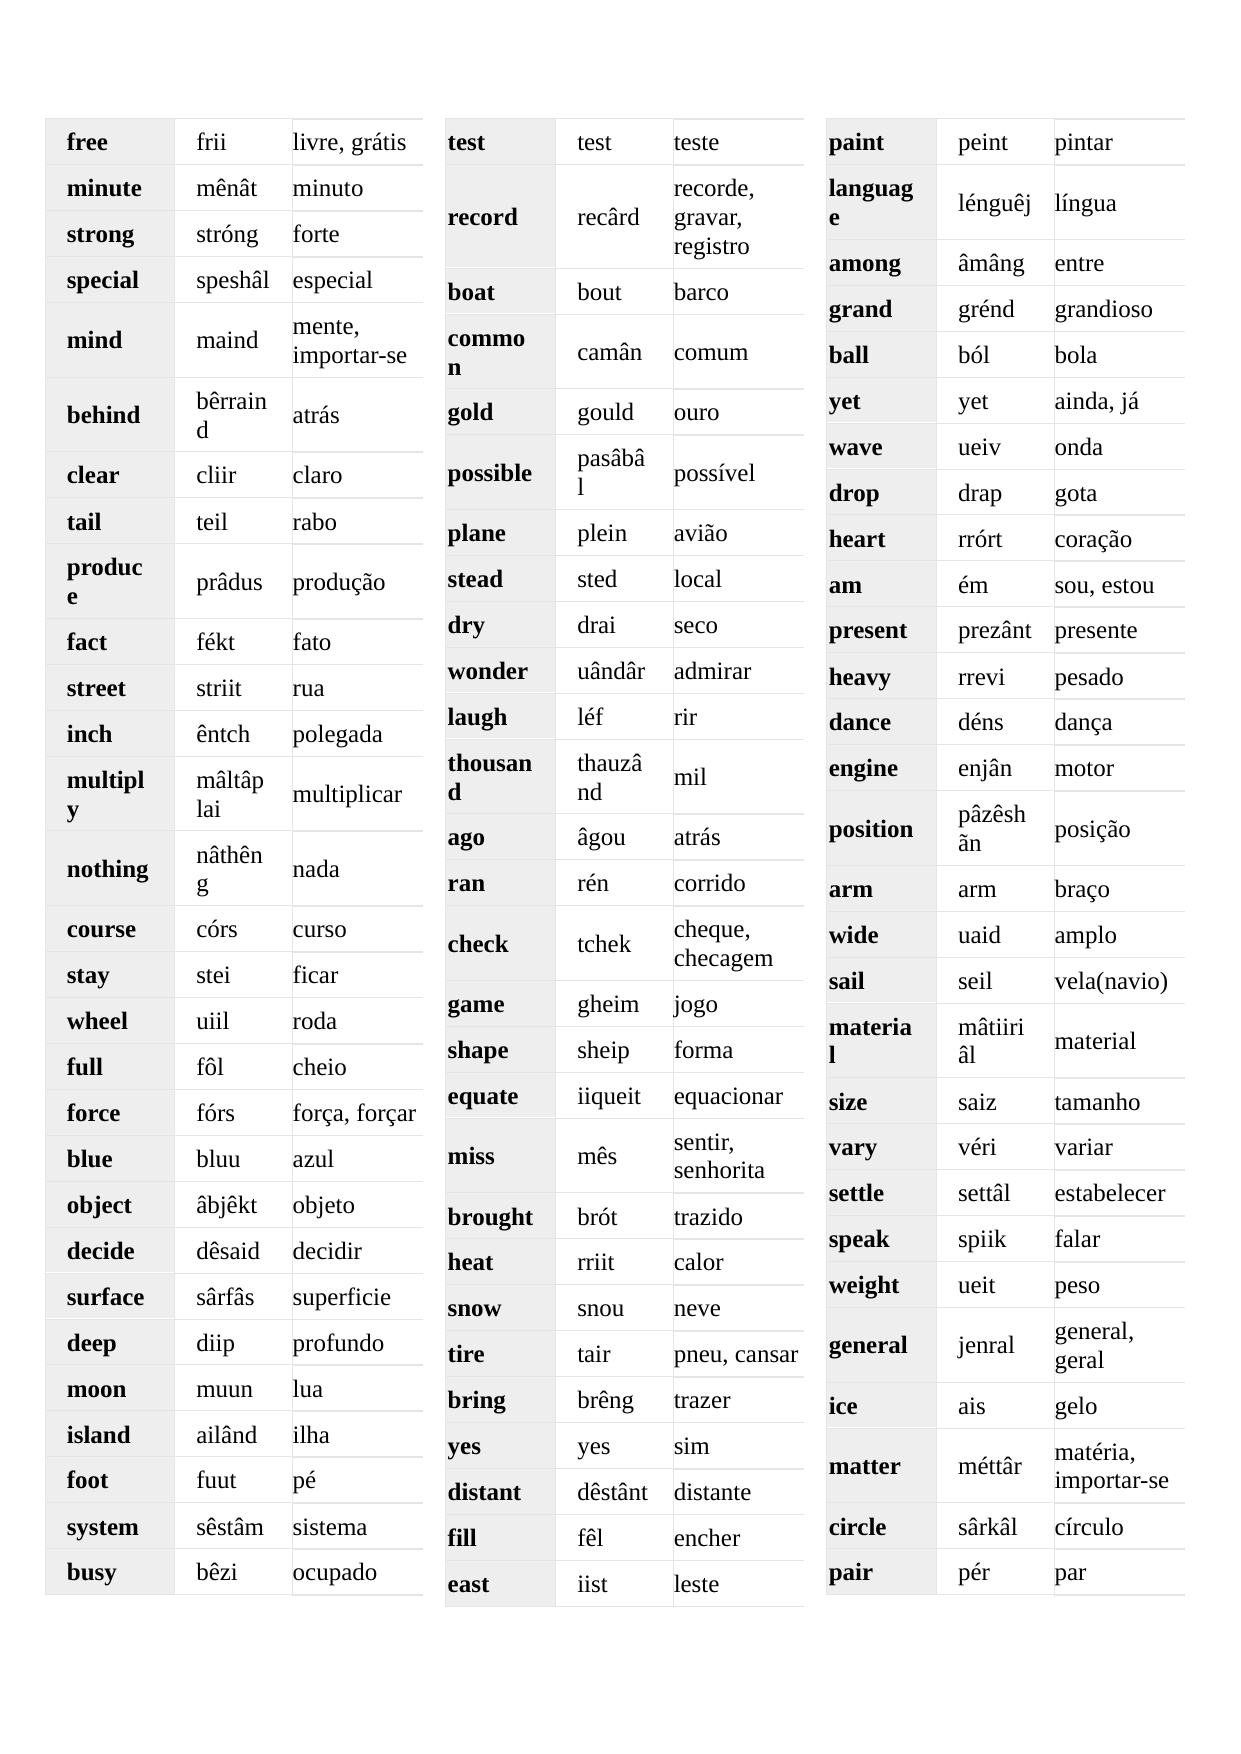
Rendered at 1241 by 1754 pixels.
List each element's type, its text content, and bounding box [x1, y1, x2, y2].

table_cell ból [937, 332, 1054, 377]
table_cell brought [446, 1193, 555, 1238]
table_cell present [827, 607, 936, 652]
table_cell ueiv [937, 424, 1054, 468]
table_cell striit [175, 665, 292, 710]
table_cell equate [446, 1073, 555, 1117]
table_cell mênât [175, 165, 292, 210]
table_cell círculo [1055, 1504, 1185, 1548]
table_cell test [446, 119, 555, 164]
table_cell yes [556, 1423, 673, 1468]
table_cell wonder [446, 648, 555, 692]
table_cell cheio [293, 1045, 423, 1089]
table_cell encher [674, 1515, 804, 1560]
table_cell behind [46, 378, 174, 451]
table_cell foot [46, 1457, 174, 1502]
table_cell seco [674, 602, 804, 647]
table_cell stay [46, 952, 174, 997]
table_cell rabo [293, 499, 423, 543]
table_cell peint [937, 119, 1054, 164]
table_cell speak [827, 1216, 936, 1261]
table_cell bout [556, 269, 673, 313]
table_cell déns [937, 699, 1054, 744]
table_cell free [46, 119, 174, 164]
table_cell nada [293, 832, 423, 905]
table_cell léf [556, 694, 673, 738]
table_cell busy [46, 1549, 174, 1594]
table_cell strong [46, 211, 174, 256]
table_cell wheel [46, 998, 174, 1043]
table_cell mind [46, 303, 174, 377]
table_cell curso [293, 907, 423, 951]
table_cell language [827, 165, 936, 239]
table_cell settâl [937, 1170, 1054, 1215]
table_cell língua [1055, 166, 1185, 239]
table_cell tail [46, 498, 174, 543]
table_cell east [446, 1561, 555, 1606]
table_cell minuto [293, 166, 423, 210]
table_cell drop [827, 470, 936, 514]
table_cell spiik [937, 1216, 1054, 1261]
table_cell island [46, 1411, 174, 1456]
table_cell bluu [175, 1136, 292, 1181]
table_cell corrido [674, 861, 804, 905]
table_cell sted [556, 556, 673, 601]
table_cell engine [827, 745, 936, 790]
table_cell produção [293, 545, 423, 618]
table_cell ém [937, 561, 1054, 606]
table_cell grand [827, 286, 936, 331]
table_cell heavy [827, 653, 936, 698]
table_cell sim [674, 1423, 804, 1468]
table_cell gheim [556, 981, 673, 1026]
table_cell êntch [175, 711, 292, 756]
table_cell dêsaid [175, 1228, 292, 1272]
table_cell sou, estou [1055, 562, 1185, 606]
table_cell presente [1055, 608, 1185, 652]
table_cell ficar [293, 953, 423, 997]
table_cell onda [1055, 424, 1185, 468]
table_cell thousand [446, 740, 555, 813]
table_cell circle [827, 1503, 936, 1548]
table_cell sentir, senhorita [674, 1119, 804, 1192]
table_cell fékt [175, 619, 292, 664]
table_cell rrevi [937, 653, 1054, 698]
table_cell nothing [46, 831, 174, 905]
table_cell prezânt [937, 607, 1054, 652]
table_cell speshâl [175, 257, 292, 302]
table_cell system [46, 1503, 174, 1548]
table_cell fuut [175, 1457, 292, 1502]
table_cell saiz [937, 1078, 1054, 1123]
table_cell diip [175, 1320, 292, 1364]
table_cell trazer [674, 1378, 804, 1422]
table_cell general, geral [1055, 1308, 1185, 1382]
table_cell bêrraind [175, 378, 292, 451]
table_cell ouro [674, 390, 804, 434]
table_cell boat [446, 269, 555, 313]
table_cell comum [674, 315, 804, 388]
table_cell fill [446, 1515, 555, 1560]
table_cell claro [293, 453, 423, 497]
table_cell lénguêj [937, 165, 1054, 239]
table_cell córs [175, 906, 292, 951]
table_cell sêstâm [175, 1503, 292, 1548]
table_cell sistema [293, 1504, 423, 1548]
table_cell seil [937, 958, 1054, 1002]
table_cell arm [937, 866, 1054, 911]
table_cell sârfâs [175, 1274, 292, 1318]
table_cell tchek [556, 906, 673, 980]
table_cell gelo [1055, 1383, 1185, 1427]
table_cell pair [827, 1549, 936, 1594]
table_cell rir [674, 694, 804, 738]
table_cell bring [446, 1377, 555, 1422]
table_cell mês [556, 1119, 673, 1192]
table_cell decidir [293, 1228, 423, 1272]
table_cell dance [827, 699, 936, 744]
table_cell teil [175, 498, 292, 543]
table_cell bola [1055, 332, 1185, 377]
table_cell settle [827, 1170, 936, 1215]
table_cell prâdus [175, 544, 292, 618]
table_cell arm [827, 866, 936, 911]
table_cell brót [556, 1193, 673, 1238]
table_cell fórs [175, 1090, 292, 1135]
table_cell brêng [556, 1377, 673, 1422]
table_cell snou [556, 1285, 673, 1330]
table_cell admirar [674, 648, 804, 692]
table_cell ailând [175, 1411, 292, 1456]
table_cell força, forçar [293, 1090, 423, 1135]
table_cell blue [46, 1136, 174, 1181]
table_cell forma [674, 1027, 804, 1072]
table_cell fôl [175, 1044, 292, 1089]
table_cell size [827, 1078, 936, 1123]
table_cell motor [1055, 746, 1185, 790]
table_cell camân [556, 315, 673, 388]
table_cell maind [175, 303, 292, 377]
table_cell game [446, 981, 555, 1026]
table_cell yes [446, 1423, 555, 1468]
table_cell multiply [46, 757, 174, 830]
table_cell plane [446, 510, 555, 555]
table_cell enjân [937, 745, 1054, 790]
table_cell pér [937, 1549, 1054, 1594]
table_cell braço [1055, 866, 1185, 911]
table_cell rén [556, 860, 673, 905]
table_cell pé [293, 1458, 423, 1502]
table_cell uaid [937, 912, 1054, 957]
table_cell coração [1055, 516, 1185, 560]
table_cell deep [46, 1320, 174, 1364]
table_cell gould [556, 389, 673, 434]
table_cell rriit [556, 1239, 673, 1284]
table_cell lua [293, 1366, 423, 1410]
table_cell dêstânt [556, 1469, 673, 1514]
table_cell neve [674, 1286, 804, 1330]
table_cell iist [556, 1561, 673, 1606]
table_cell clear [46, 452, 174, 497]
table_cell mente, importar-se [293, 303, 423, 377]
table_cell weight [827, 1262, 936, 1307]
table_cell thauzând [556, 740, 673, 813]
table_cell drap [937, 470, 1054, 514]
table_cell grénd [937, 286, 1054, 331]
table_cell ago [446, 814, 555, 859]
table_cell forte [293, 212, 423, 256]
table_cell possível [674, 436, 804, 509]
table_cell variar [1055, 1125, 1185, 1169]
table_cell laugh [446, 694, 555, 738]
table_cell grandioso [1055, 286, 1185, 331]
table_cell ocupado [293, 1550, 423, 1594]
table_cell tamanho [1055, 1079, 1185, 1123]
table_cell nâthêng [175, 831, 292, 905]
table_cell profundo [293, 1320, 423, 1364]
table_cell fêl [556, 1515, 673, 1560]
table_cell surface [46, 1274, 174, 1318]
table_cell equacionar [674, 1073, 804, 1117]
table_cell inch [46, 711, 174, 756]
table_cell recârd [556, 165, 673, 267]
table_cell matéria, importar-se [1055, 1429, 1185, 1502]
table_cell âmâng [937, 240, 1054, 285]
table_cell pesado [1055, 654, 1185, 698]
table_cell atrás [293, 378, 423, 451]
table_cell heat [446, 1239, 555, 1284]
table_cell barco [674, 269, 804, 313]
table_cell decide [46, 1228, 174, 1272]
table_cell pasâbâl [556, 435, 673, 509]
table_cell iiqueit [556, 1073, 673, 1117]
table_cell yet [827, 378, 936, 422]
table_cell livre, grátis [293, 120, 423, 164]
table_cell common [446, 315, 555, 388]
table_cell pintar [1055, 120, 1185, 164]
table_cell roda [293, 998, 423, 1043]
table_cell calor [674, 1240, 804, 1284]
table_cell drai [556, 602, 673, 647]
table_cell objeto [293, 1182, 423, 1227]
table_cell superficie [293, 1274, 423, 1318]
table_cell shape [446, 1027, 555, 1072]
table_cell ueit [937, 1262, 1054, 1307]
table_cell ilha [293, 1412, 423, 1456]
table_cell general [827, 1308, 936, 1382]
table_cell check [446, 906, 555, 980]
table_cell amplo [1055, 912, 1185, 957]
table_cell produce [46, 544, 174, 618]
table_cell jenral [937, 1308, 1054, 1382]
table_cell polegada [293, 711, 423, 756]
table_cell sârkâl [937, 1503, 1054, 1548]
table_cell bêzi [175, 1549, 292, 1594]
table_cell yet [937, 378, 1054, 422]
table_cell position [827, 791, 936, 865]
table_cell stróng [175, 211, 292, 256]
table_cell par [1055, 1550, 1185, 1594]
table_cell ice [827, 1383, 936, 1427]
table_cell ainda, já [1055, 378, 1185, 422]
table_cell sheip [556, 1027, 673, 1072]
table_cell véri [937, 1124, 1054, 1169]
table_cell special [46, 257, 174, 302]
table_cell tair [556, 1331, 673, 1376]
table_cell uiil [175, 998, 292, 1043]
table_cell uândâr [556, 648, 673, 692]
table_cell sail [827, 958, 936, 1002]
table_cell falar [1055, 1217, 1185, 1261]
table_cell heart [827, 515, 936, 560]
table_cell âgou [556, 814, 673, 859]
table_cell paint [827, 119, 936, 164]
table_cell possible [446, 435, 555, 509]
table_cell pâzêshãn [937, 791, 1054, 865]
table_cell matter [827, 1429, 936, 1502]
table_cell miss [446, 1119, 555, 1192]
table_cell ais [937, 1383, 1054, 1427]
table_cell wave [827, 424, 936, 468]
table_cell vela(navio) [1055, 958, 1185, 1002]
table_cell dry [446, 602, 555, 647]
table_cell plein [556, 510, 673, 555]
table_cell material [1055, 1004, 1185, 1077]
table_cell cheque, checagem [674, 907, 804, 980]
table_cell muun [175, 1365, 292, 1410]
table_cell full [46, 1044, 174, 1089]
table_cell ball [827, 332, 936, 377]
table_cell distante [674, 1470, 804, 1514]
table_cell vary [827, 1124, 936, 1169]
table_cell record [446, 165, 555, 267]
table_cell peso [1055, 1263, 1185, 1307]
table_cell frii [175, 119, 292, 164]
table_cell force [46, 1090, 174, 1135]
table_cell rrórt [937, 515, 1054, 560]
table_cell stei [175, 952, 292, 997]
table_cell mâltâplai [175, 757, 292, 830]
table_cell course [46, 906, 174, 951]
table_cell entre [1055, 240, 1185, 285]
table_cell among [827, 240, 936, 285]
table_cell rua [293, 665, 423, 710]
table_cell object [46, 1182, 174, 1227]
table_cell posição [1055, 792, 1185, 865]
table_cell test [556, 119, 673, 164]
table_cell dança [1055, 700, 1185, 744]
table_cell especial [293, 258, 423, 302]
table_cell jogo [674, 981, 804, 1026]
table_cell pneu, cansar [674, 1332, 804, 1376]
table_cell mil [674, 740, 804, 813]
table_cell fact [46, 619, 174, 664]
table_cell gota [1055, 470, 1185, 514]
table_cell moon [46, 1365, 174, 1410]
table_cell avião [674, 510, 804, 555]
table_cell minute [46, 165, 174, 210]
table_cell gold [446, 389, 555, 434]
table_cell leste [674, 1561, 804, 1606]
table_cell teste [674, 120, 804, 164]
table_cell street [46, 665, 174, 710]
table_cell stead [446, 556, 555, 601]
table_cell snow [446, 1285, 555, 1330]
table_cell azul [293, 1136, 423, 1181]
table_cell ran [446, 860, 555, 905]
table_cell tire [446, 1331, 555, 1376]
table_cell recorde, gravar, registro [674, 166, 804, 267]
table_cell atrás [674, 815, 804, 859]
table_cell estabelecer [1055, 1171, 1185, 1215]
table_cell cliir [175, 452, 292, 497]
table_cell local [674, 556, 804, 601]
table_cell am [827, 561, 936, 606]
table_cell âbjêkt [175, 1182, 292, 1227]
table_cell distant [446, 1469, 555, 1514]
table_cell wide [827, 912, 936, 957]
table_cell trazido [674, 1194, 804, 1238]
table_cell mâtiiriâl [937, 1004, 1054, 1077]
table_cell méttâr [937, 1429, 1054, 1502]
table_cell material [827, 1004, 936, 1077]
table_cell multiplicar [293, 757, 423, 830]
table_cell fato [293, 620, 423, 664]
